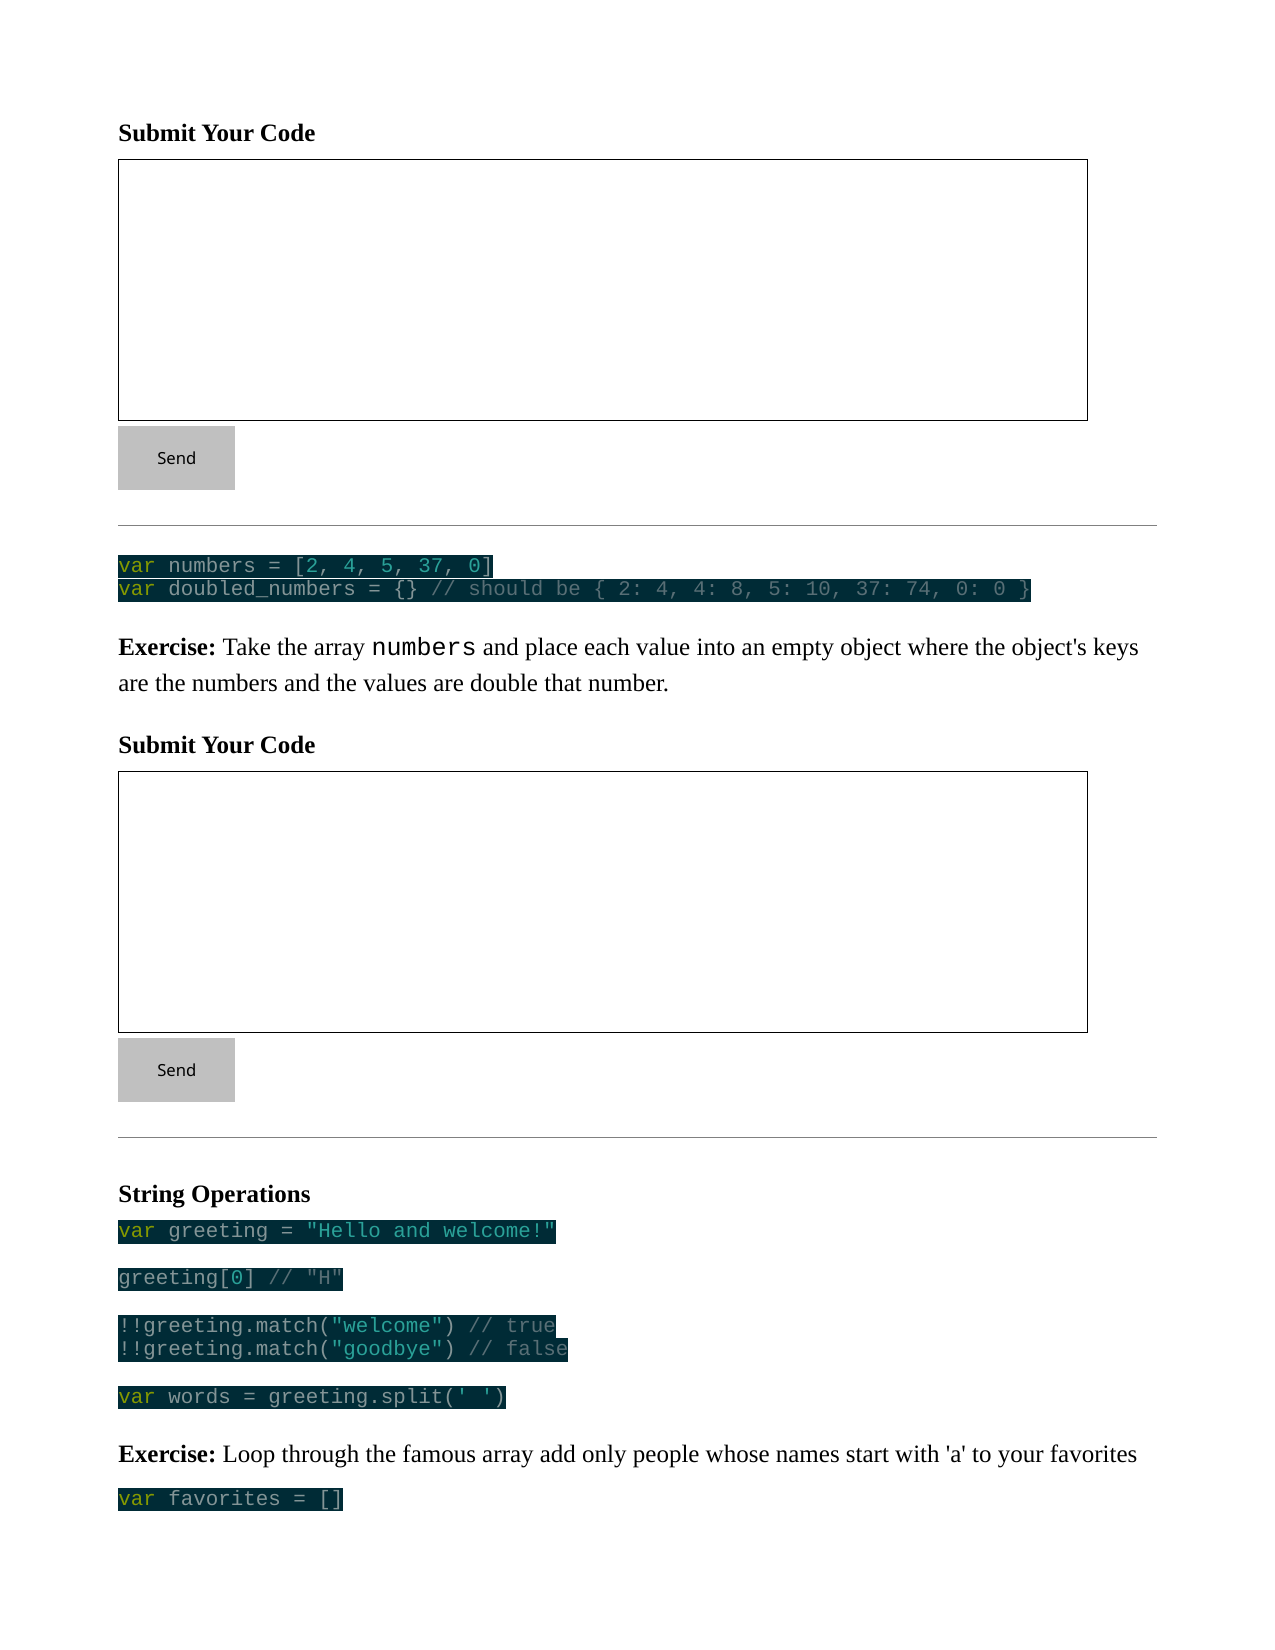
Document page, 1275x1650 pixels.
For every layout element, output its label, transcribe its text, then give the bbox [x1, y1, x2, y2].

subtitle Submit Your Code [118, 118, 1157, 147]
subtitle Submit Your Code [118, 730, 1157, 758]
text !!greeting.match("goodbye") // false [118, 1338, 1157, 1362]
text Exercise: Take the array numbers and place each value into an empty object where the object's keys are the numbers and the values are double that number. [118, 632, 1157, 697]
text var words = greeting.split(' ') [118, 1386, 1157, 1409]
text greeting[0] // "H" [118, 1267, 1157, 1291]
text var numbers = [2, 4, 5, 37, 0] [118, 555, 1157, 578]
text var doubled_numbers = {} // should be { 2: 4, 4: 8, 5: 10, 37: 74, 0: 0 } [118, 578, 1157, 602]
text Exercise: Loop through the famous array add only people whose names start with 'a' to your favorites [118, 1439, 1157, 1467]
subtitle String Operations [118, 1179, 1157, 1208]
text var favorites = [] [118, 1488, 1157, 1511]
text !!greeting.match("welcome") // true [118, 1315, 1157, 1338]
text var greeting = "Hello and welcome!" [118, 1220, 1157, 1244]
